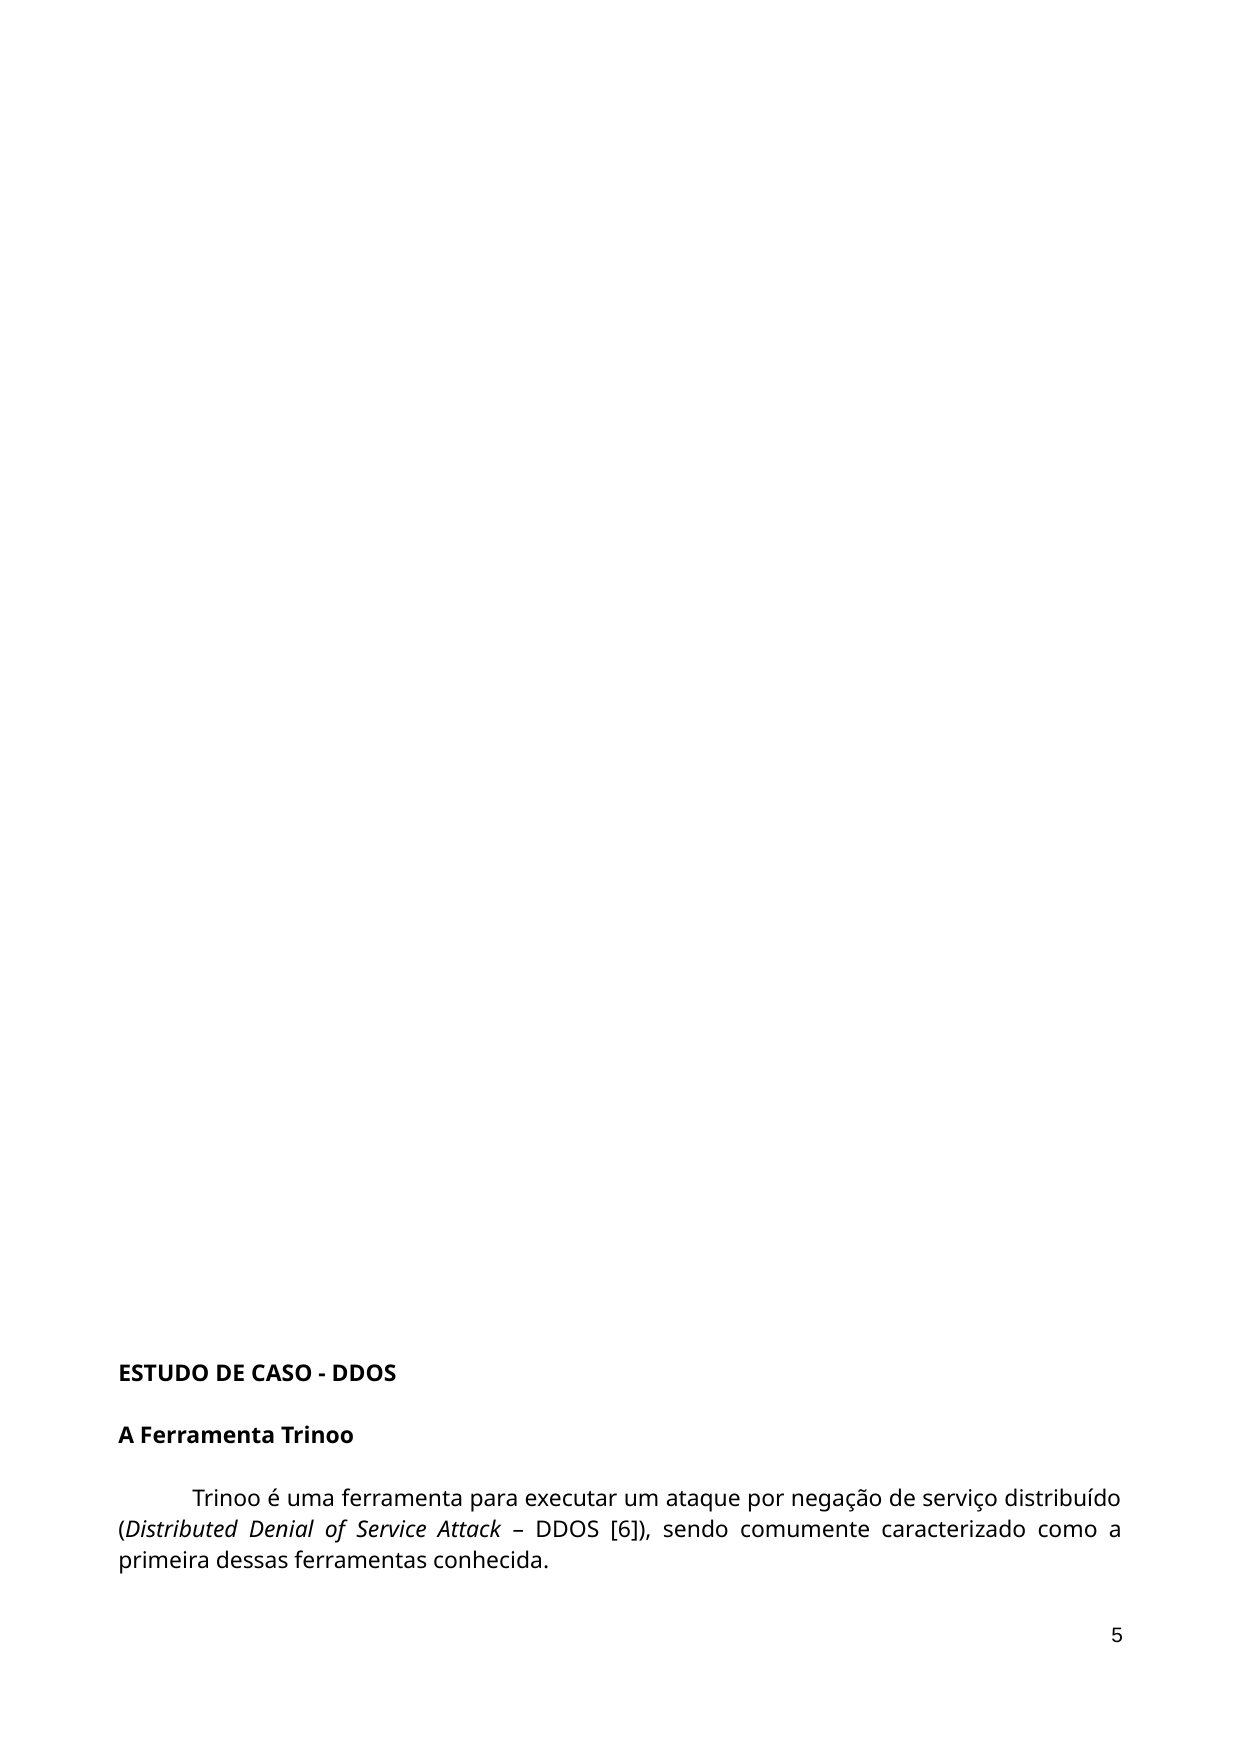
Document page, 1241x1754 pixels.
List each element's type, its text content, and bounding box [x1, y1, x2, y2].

text A Ferramenta Trinoo [118, 1419, 1122, 1450]
text Trinoo é uma ferramenta para executar um ataque por negação de serviço distribuído (Distributed Denial of Service Attack – DDOS [6]), sendo comumente caracterizado como a primeira dessas ferramentas conhecida. [118, 1481, 1122, 1575]
text ESTUDO DE CASO - DDOS [118, 1356, 1122, 1388]
